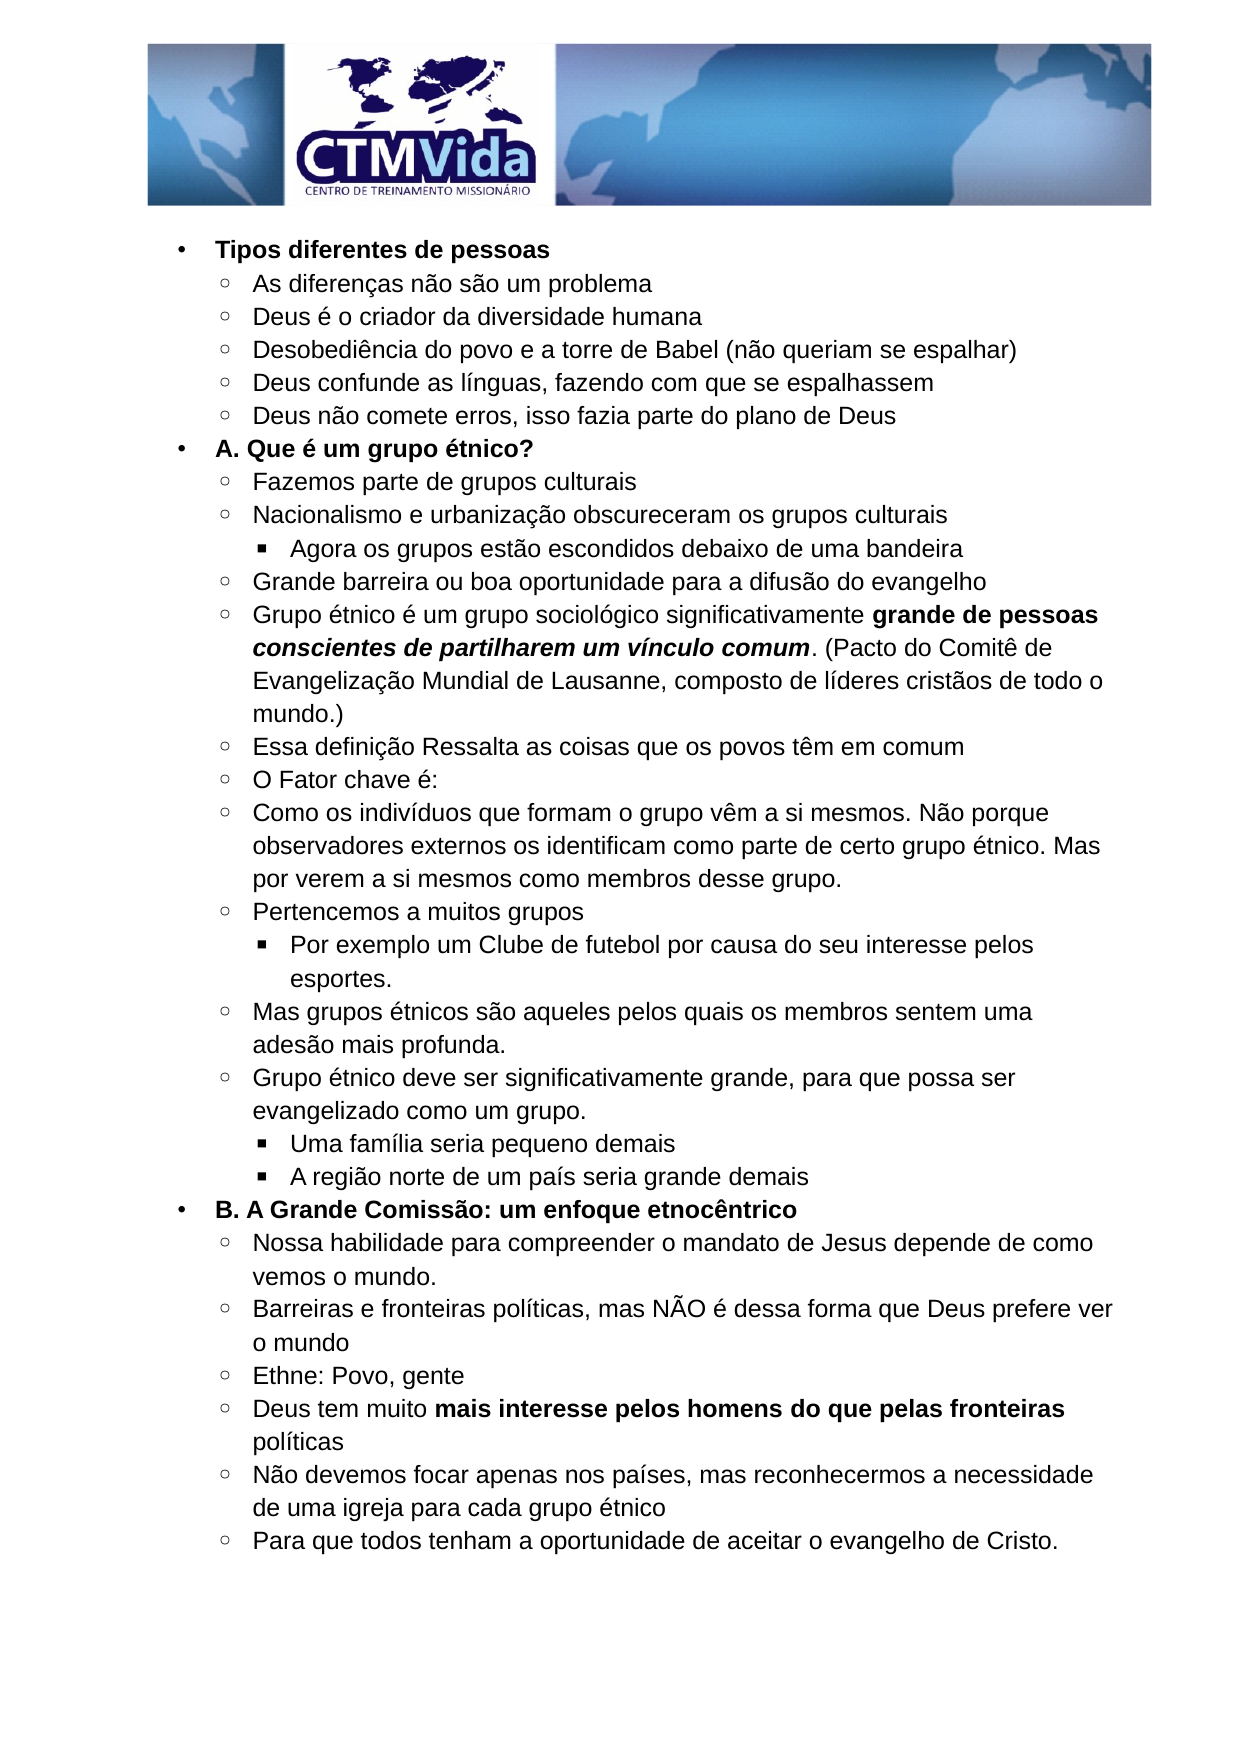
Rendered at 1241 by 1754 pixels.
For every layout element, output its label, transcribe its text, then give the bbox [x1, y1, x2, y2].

list Pertencemos a muitos grupos [215, 897, 1122, 926]
list Ethne: Povo, gente [215, 1361, 1122, 1389]
list Desobediência do povo e a torre de Babel (não queriam se espalhar) [215, 335, 1122, 364]
list Nacionalismo e urbanização obscureceram os grupos culturais [215, 500, 1122, 529]
list A região norte de um país seria grande demais [252, 1162, 1122, 1191]
list Uma família seria pequeno demais [252, 1129, 1122, 1158]
list Deus é o criador da diversidade humana [215, 302, 1122, 331]
list Fazemos parte de grupos culturais [215, 467, 1122, 496]
list Essa definição Ressalta as coisas que os povos têm em comum [215, 732, 1122, 761]
list O Fator chave é: [215, 765, 1122, 794]
list Como os indivíduos que formam o grupo vêm a si mesmos. Não porque observadores externos os identificam como parte de certo grupo étnico. Mas por verem a si mesmos como membros desse grupo. [215, 798, 1122, 893]
list Tipos diferentes de pessoas [177, 235, 1122, 264]
list Deus confunde as línguas, fazendo com que se espalhassem [215, 368, 1122, 397]
list Agora os grupos estão escondidos debaixo de uma bandeira [252, 533, 1122, 562]
list Deus tem muito mais interesse pelos homens do que pelas fronteiras políticas [215, 1394, 1122, 1456]
list Nossa habilidade para compreender o mandato de Jesus depende de como vemos o mundo. [215, 1228, 1122, 1290]
list Grupo étnico é um grupo sociológico significativamente grande de pessoas conscientes de partilharem um vínculo comum. (Pacto do Comitê de Evangelização Mundial de Lausanne, composto de líderes cristãos de todo o mundo.) [215, 600, 1122, 728]
picture [147, 43, 1152, 206]
list A. Que é um grupo étnico? [177, 434, 1122, 463]
list Não devemos focar apenas nos países, mas reconhecermos a necessidade de uma igreja para cada grupo étnico [215, 1460, 1122, 1522]
list Mas grupos étnicos são aqueles pelos quais os membros sentem uma adesão mais profunda. [215, 997, 1122, 1058]
list B. A Grande Comissão: um enfoque etnocêntrico [177, 1195, 1122, 1224]
list Grupo étnico deve ser significativamente grande, para que possa ser evangelizado como um grupo. [215, 1063, 1122, 1125]
list Para que todos tenham a oportunidade de aceitar o evangelho de Cristo. [215, 1526, 1122, 1555]
list Grande barreira ou boa oportunidade para a difusão do evangelho [215, 567, 1122, 596]
list Barreiras e fronteiras políticas, mas NÃO é dessa forma que Deus prefere ver o mundo [215, 1294, 1122, 1356]
list Deus não comete erros, isso fazia parte do plano de Deus [215, 401, 1122, 430]
list As diferenças não são um problema [215, 268, 1122, 297]
list Por exemplo um Clube de futebol por causa do seu interesse pelos esportes. [252, 931, 1122, 992]
